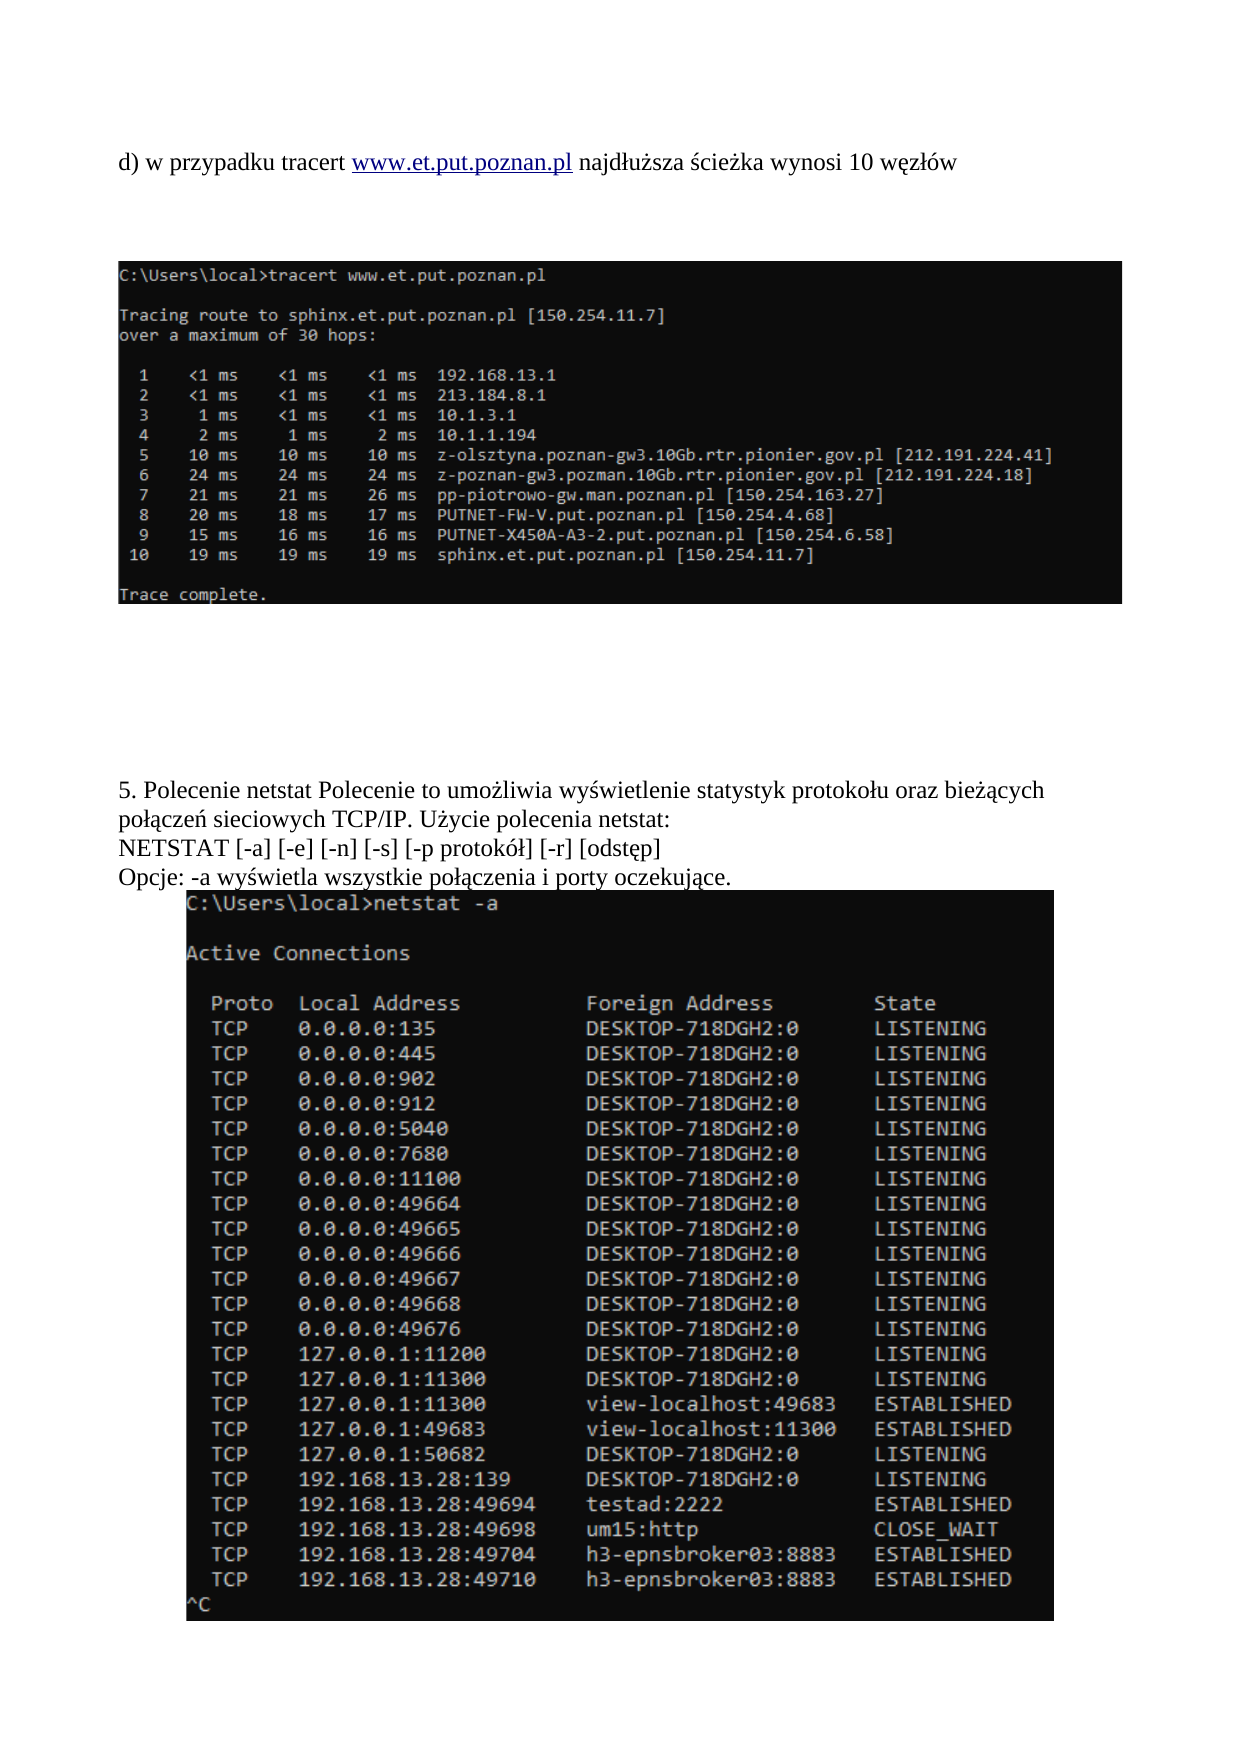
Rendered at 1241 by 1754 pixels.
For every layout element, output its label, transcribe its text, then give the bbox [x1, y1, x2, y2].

text Opcje: -a wyświetla wszystkie połączenia i porty oczekujące. [118, 862, 1122, 891]
text 5. Polecenie netstat Polecenie to umożliwia wyświetlenie statystyk protokołu oraz bieżących połączeń sieciowych TCP/IP. Użycie polecenia netstat: [118, 776, 1122, 833]
picture [118, 261, 1123, 604]
text NETSTAT [-a] [-e] [-n] [-s] [-p protokół] [-r] [odstęp] [118, 833, 1122, 862]
picture [186, 890, 1054, 1621]
text d) w przypadku tracert www.et.put.poznan.pl najdłuższa ścieżka wynosi 10 węzłów [118, 147, 1122, 176]
